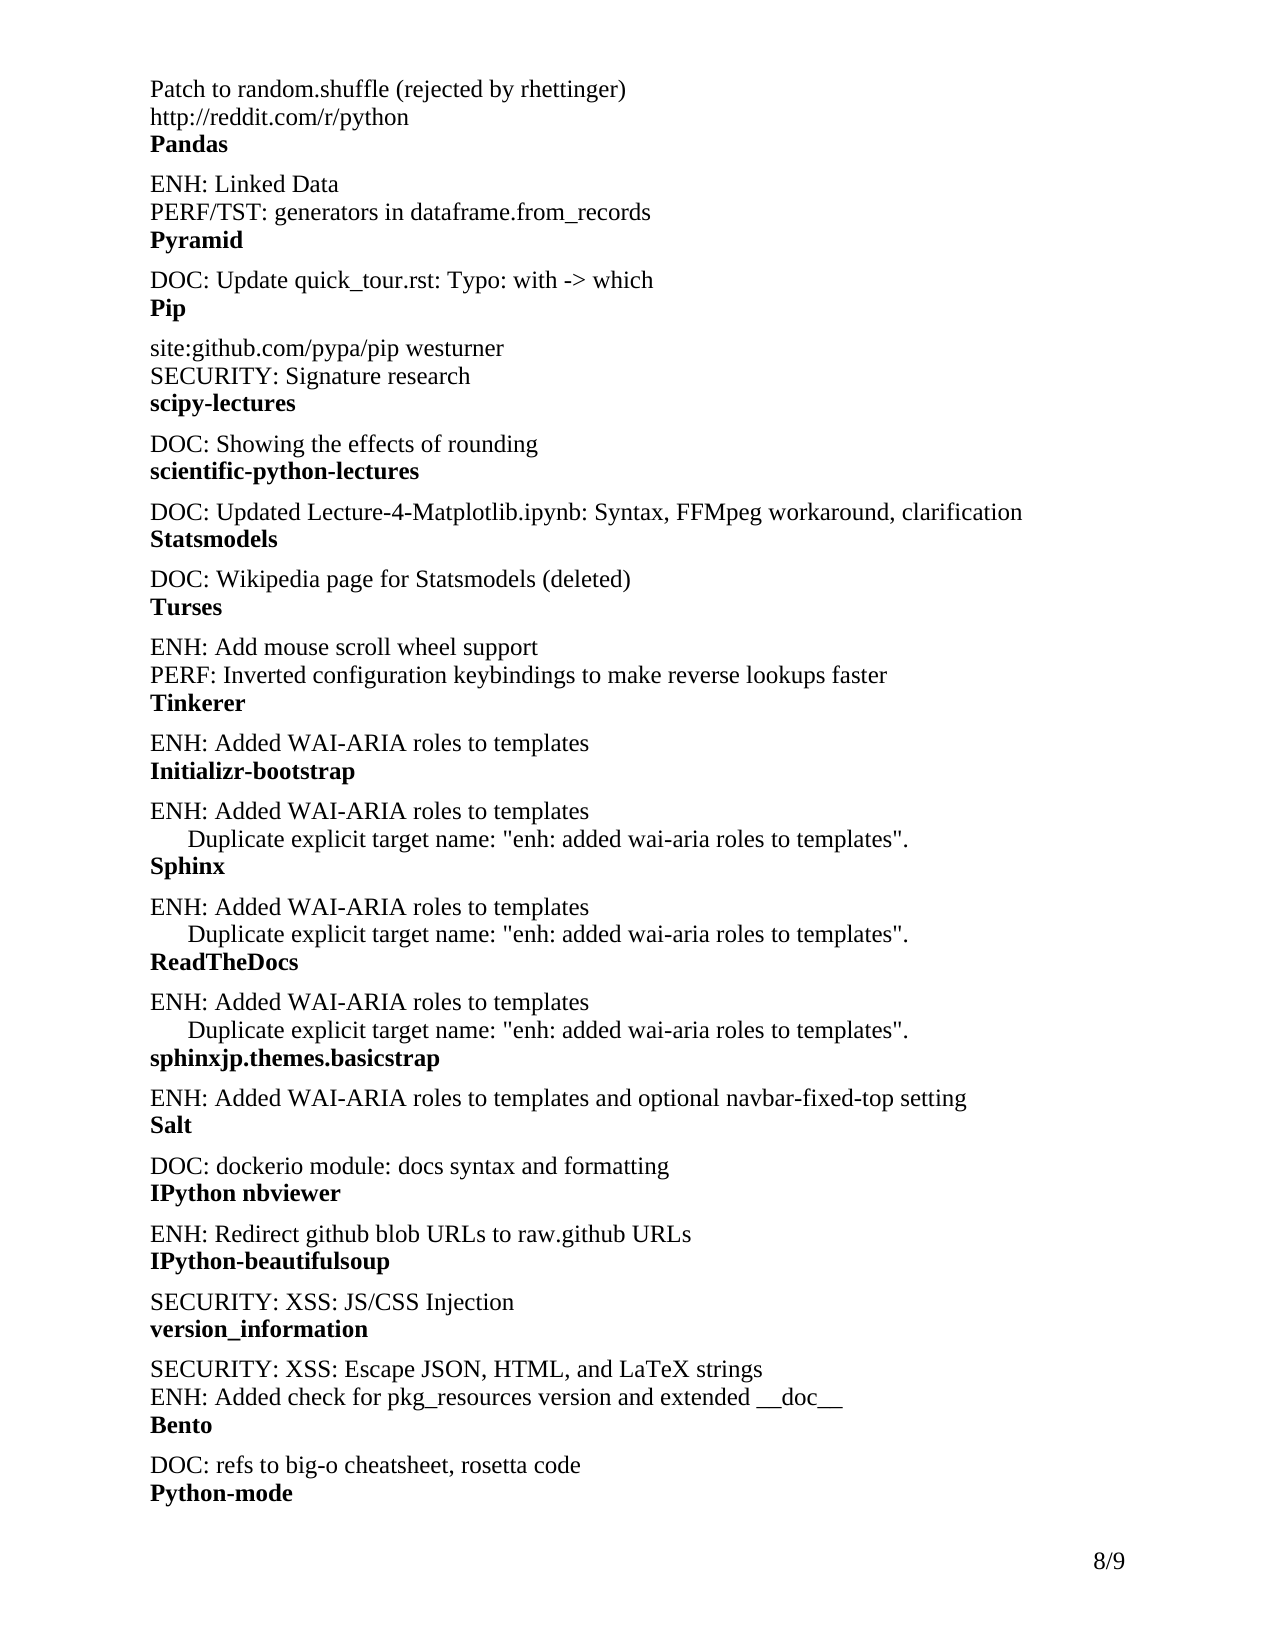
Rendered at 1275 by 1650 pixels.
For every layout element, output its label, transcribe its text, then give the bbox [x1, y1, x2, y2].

text SECURITY: Signature research [150, 362, 1125, 389]
list ReadTheDocs [150, 948, 1125, 976]
list Duplicate explicit target name: "enh: added wai-aria roles to templates". [187, 1016, 1125, 1044]
text ENH: Linked Data [150, 171, 1125, 198]
text http://reddit.com/r/python [150, 103, 1125, 130]
list scipy-lectures [150, 389, 1125, 417]
list Pandas [150, 130, 1125, 158]
text ENH: Added WAI-ARIA roles to templates [150, 988, 1125, 1016]
list Pyramid [150, 226, 1125, 254]
text ENH: Added WAI-ARIA roles to templates [150, 729, 1125, 757]
list Initializr-bootstrap [150, 757, 1125, 784]
text SECURITY: XSS: Escape JSON, HTML, and LaTeX strings [150, 1356, 1125, 1383]
text DOC: Showing the effects of rounding [150, 430, 1125, 457]
list Tinkerer [150, 689, 1125, 717]
text ENH: Added WAI-ARIA roles to templates [150, 893, 1125, 920]
text DOC: refs to big-o cheatsheet, rosetta code [150, 1451, 1125, 1479]
list version_information [150, 1315, 1125, 1343]
text ENH: Redirect github blob URLs to raw.github URLs [150, 1220, 1125, 1247]
text ENH: Added check for pkg_resources version and extended __doc__ [150, 1383, 1125, 1411]
list Turses [150, 593, 1125, 621]
list Duplicate explicit target name: "enh: added wai-aria roles to templates". [187, 825, 1125, 852]
list scientific-python-lectures [150, 457, 1125, 485]
list sphinxjp.themes.basicstrap [150, 1044, 1125, 1071]
list Duplicate explicit target name: "enh: added wai-aria roles to templates". [187, 920, 1125, 948]
list IPython nbviewer [150, 1179, 1125, 1207]
text DOC: Updated Lecture-4-Matplotlib.ipynb: Syntax, FFMpeg workaround, clarification [150, 498, 1125, 525]
text DOC: dockerio module: docs syntax and formatting [150, 1152, 1125, 1179]
list Salt [150, 1112, 1125, 1139]
text ENH: Added WAI-ARIA roles to templates and optional navbar-fixed-top setting [150, 1084, 1125, 1112]
list IPython-beautifulsoup [150, 1247, 1125, 1275]
list Statsmodels [150, 525, 1125, 553]
text PERF/TST: generators in dataframe.from_records [150, 198, 1125, 226]
text site:github.com/pypa/pip westurner [150, 334, 1125, 362]
text DOC: Update quick_tour.rst: Typo: with -> which [150, 266, 1125, 294]
text Patch to random.shuffle (rejected by rhettinger) [150, 75, 1125, 103]
list Python-mode [150, 1479, 1125, 1507]
text DOC: Wikipedia page for Statsmodels (deleted) [150, 566, 1125, 593]
text PERF: Inverted configuration keybindings to make reverse lookups faster [150, 661, 1125, 689]
list Bento [150, 1411, 1125, 1439]
text SECURITY: XSS: JS/CSS Injection [150, 1288, 1125, 1315]
text ENH: Add mouse scroll wheel support [150, 633, 1125, 661]
text ENH: Added WAI-ARIA roles to templates [150, 797, 1125, 825]
list Pip [150, 294, 1125, 322]
list Sphinx [150, 852, 1125, 880]
